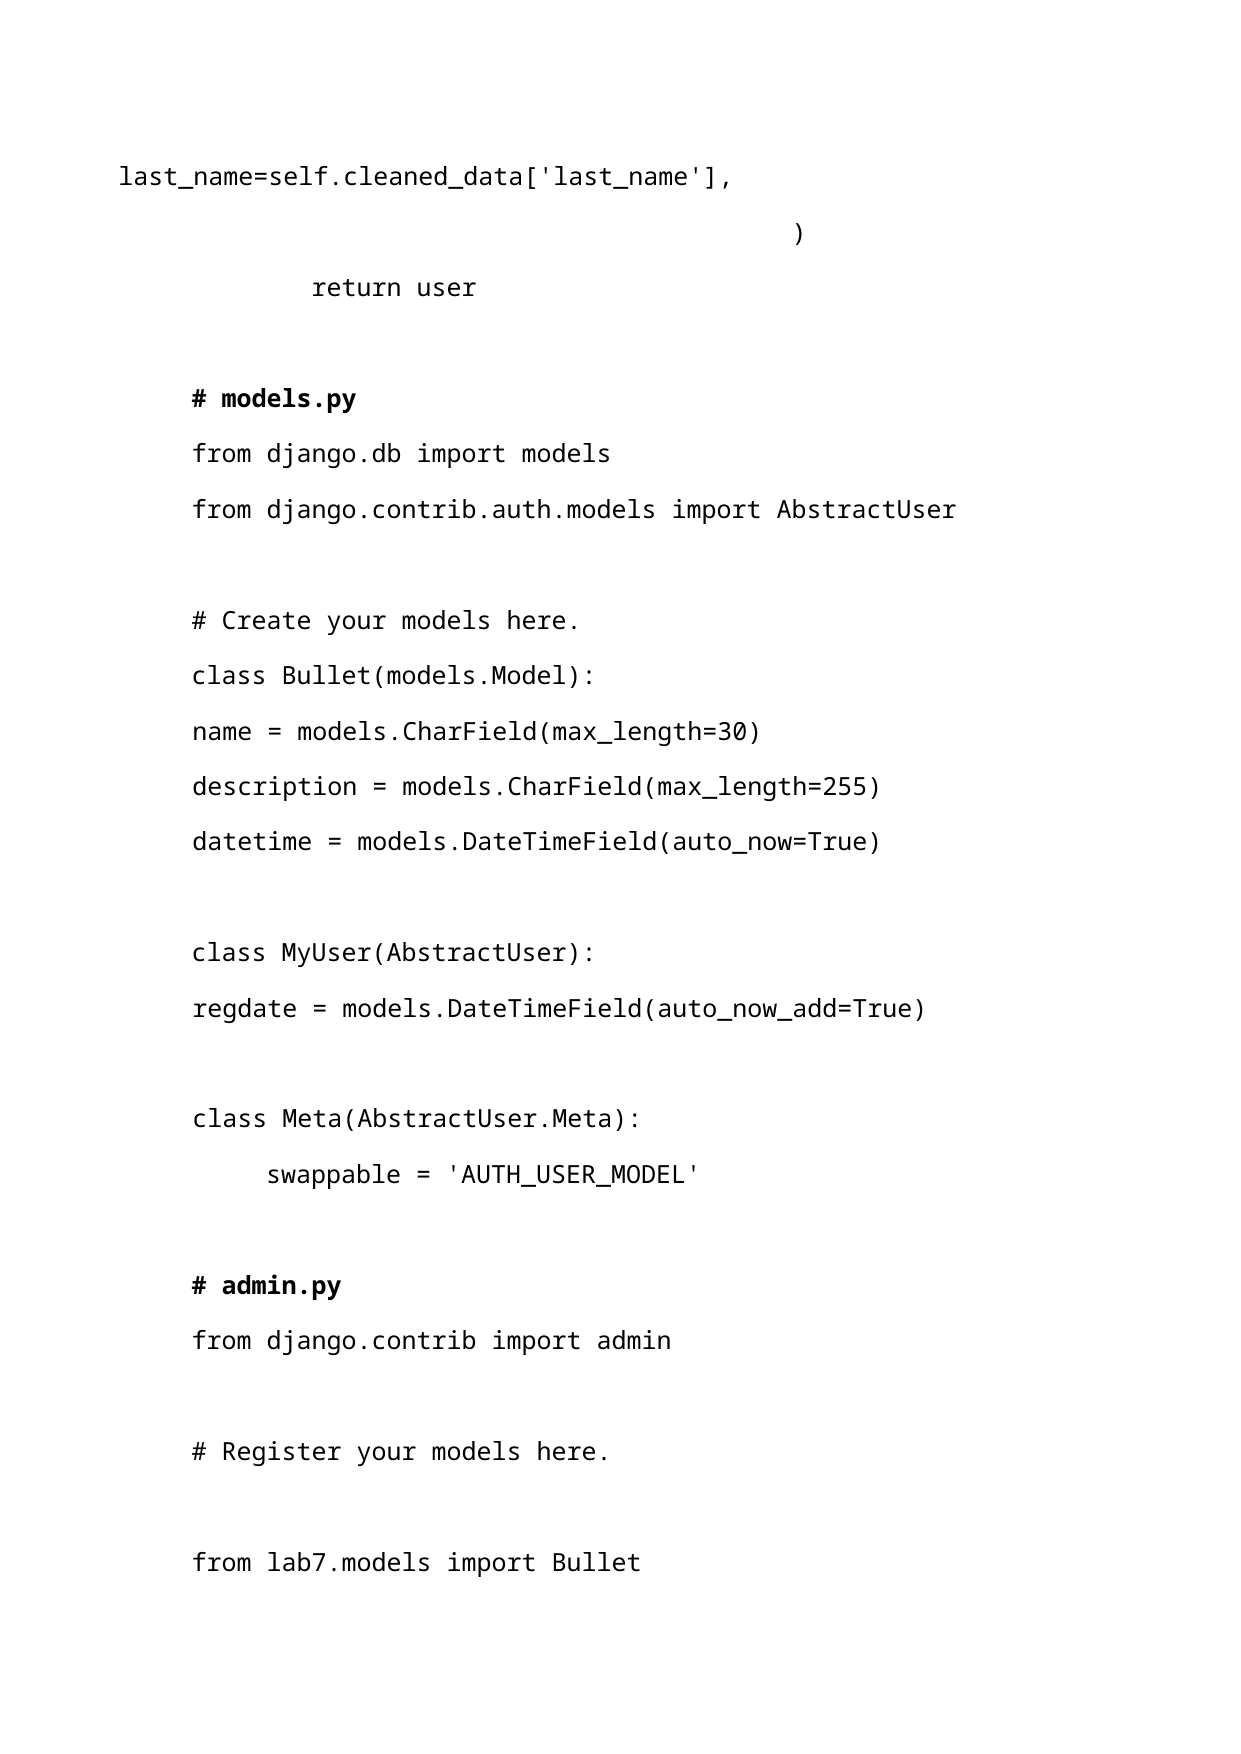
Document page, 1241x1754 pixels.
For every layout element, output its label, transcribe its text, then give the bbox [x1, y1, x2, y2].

text last_name=self.cleaned_data['last_name'], [118, 118, 1122, 193]
text ) [118, 214, 1122, 248]
text swappable = 'AUTH_USER_MODEL' [118, 1156, 1122, 1191]
text class Meta(AbstractUser.Meta): [118, 1101, 1122, 1135]
text class Bullet(models.Model): [118, 658, 1122, 692]
text from django.db import models [118, 436, 1122, 470]
text from django.contrib.auth.models import AbstractUser [118, 491, 1122, 526]
text regdate = models.DateTimeField(auto_now_add=True) [118, 990, 1122, 1024]
text name = models.CharField(max_length=30) [118, 713, 1122, 747]
text # models.py [118, 381, 1122, 415]
text from lab7.models import Bullet [118, 1544, 1122, 1578]
text description = models.CharField(max_length=255) [118, 768, 1122, 803]
text class MyUser(AbstractUser): [118, 935, 1122, 969]
text # admin.py [118, 1267, 1122, 1301]
text datetime = models.DateTimeField(auto_now=True) [118, 824, 1122, 858]
text from django.contrib import admin [118, 1323, 1122, 1357]
text # Create your models here. [118, 602, 1122, 636]
text # Register your models here. [118, 1433, 1122, 1468]
text return user [118, 270, 1122, 304]
